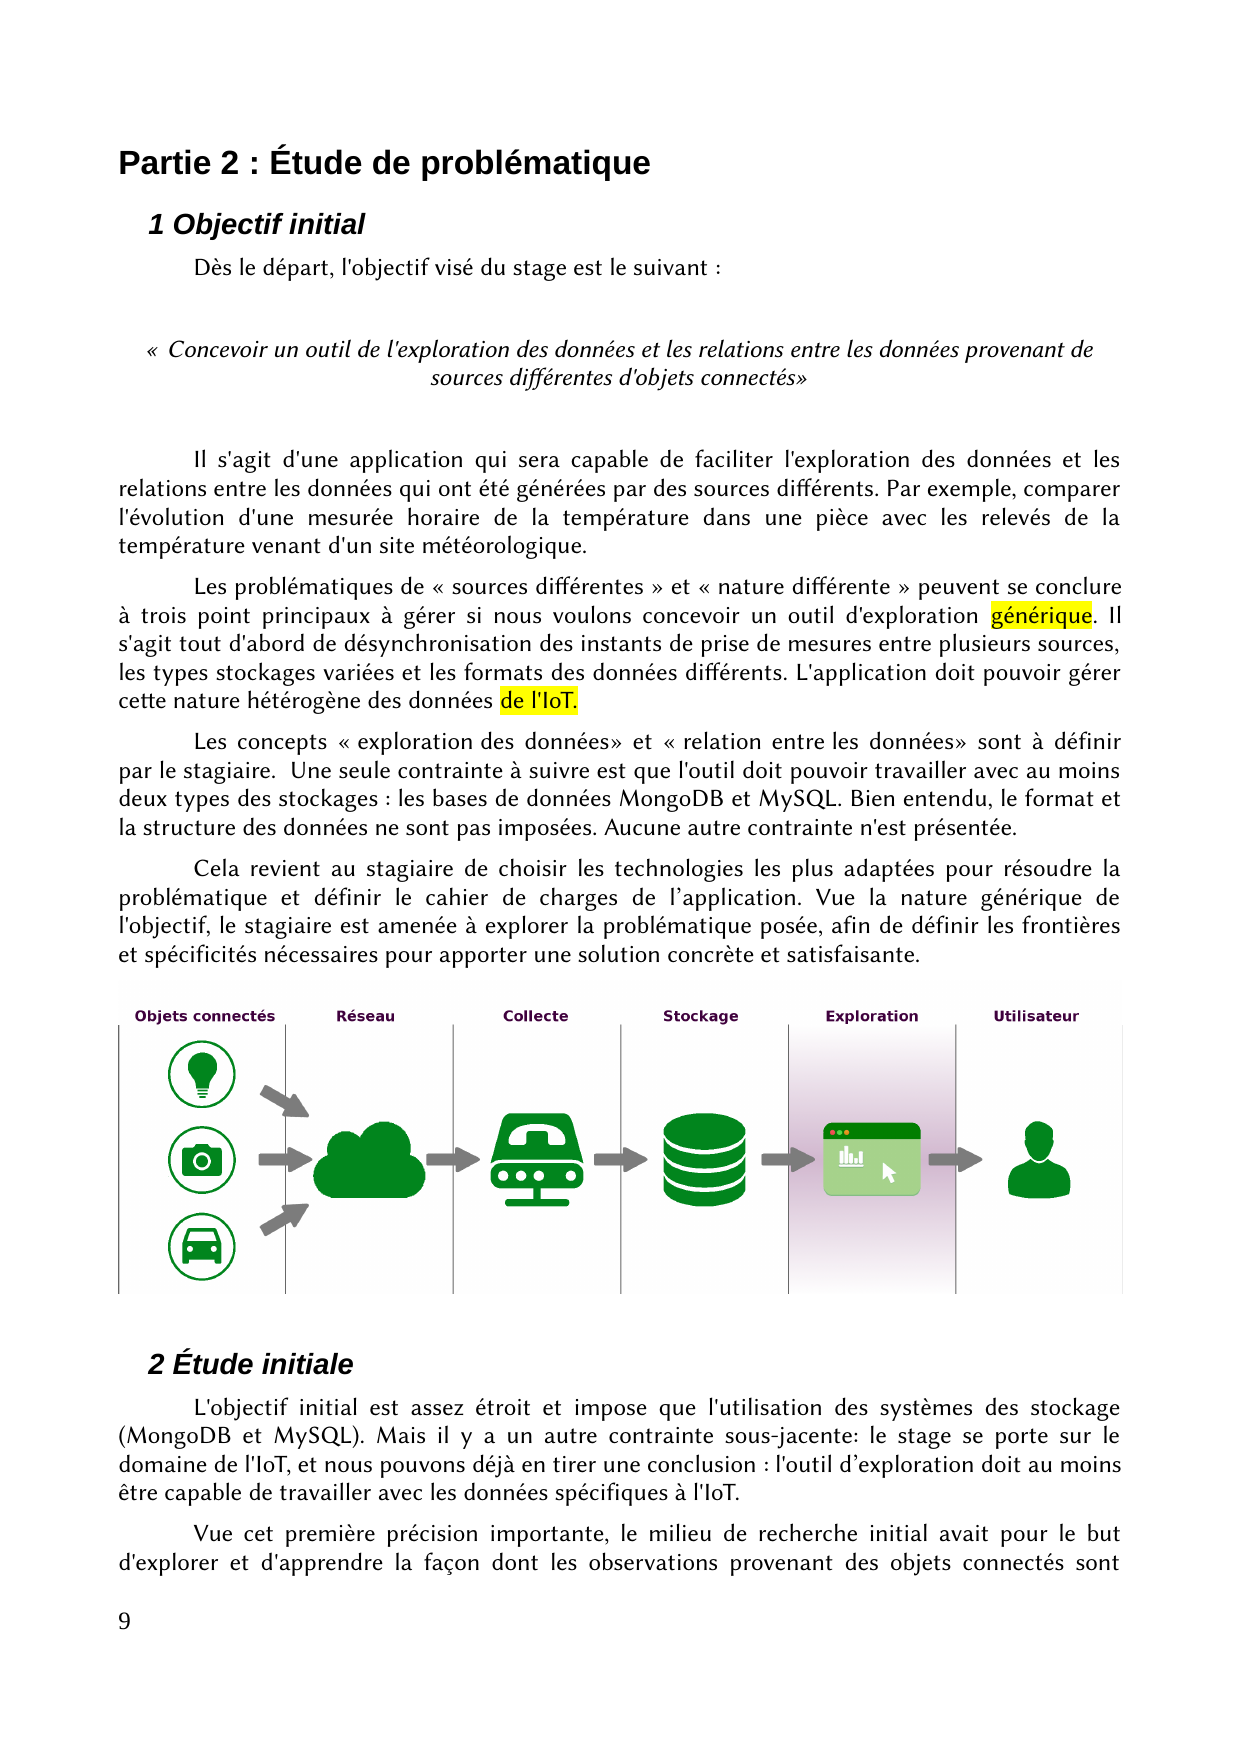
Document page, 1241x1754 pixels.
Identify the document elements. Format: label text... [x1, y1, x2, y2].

subtitle Étude initiale [118, 1347, 1122, 1380]
text L'objectif initial est assez étroit et impose que l'utilisation des systèmes des stockage (MongoDB et MySQL). Mais il y a un autre contrainte sous-jacente: le stage se porte sur le domaine de l'IoT, et nous pouvons déjà en tirer une conclusion : l'outil d’exploration doit au moins être capable de travailler avec les données spécifiques à l'IoT. [118, 1393, 1122, 1507]
subtitle Objectif initial [118, 207, 1122, 240]
subtitle Partie 2 : Étude de problématique [118, 143, 1122, 182]
text Cela revient au stagiaire de choisir les technologies les plus adaptées pour résoudre la problématique et définir le cahier de charges de l’application. Vue la nature générique de l'objectif, le stagiaire est amenée à explorer la problématique posée, afin de définir les frontières et spécificités nécessaires pour apporter une solution concrète et satisfaisante. [118, 854, 1122, 968]
text Les concepts « exploration des données» et « relation entre les données» sont à définir par le stagiaire. Une seule contrainte à suivre est que l'outil doit pouvoir travailler avec au moins deux types des stockages : les bases de données MongoDB et MySQL. Bien entendu, le format et la structure des données ne sont pas imposées. Aucune autre contrainte n'est présentée. [118, 727, 1122, 842]
text Les problématiques de « sources différentes » et « nature différente » peuvent se conclure à trois point principaux à gérer si nous voulons concevoir un outil d'exploration générique. Il s'agit tout d'abord de désynchronisation des instants de prise de mesures entre plusieurs sources, les types stockages variées et les formats des données différents. L'application doit pouvoir gérer cette nature hétérogène des données de l'IoT. [118, 572, 1122, 715]
text « Concevoir un outil de l'exploration des données et les relations entre les données provenant de sources différentes d'objets connectés» [118, 335, 1122, 392]
picture [118, 980, 1123, 1294]
text Dès le départ, l'objectif visé du stage est le suivant : [118, 253, 1122, 281]
text Il s'agit d'une application qui sera capable de faciliter l'exploration des données et les relations entre les données qui ont été générées par des sources différents. Par exemple, comparer l'évolution d'une mesurée horaire de la température dans une pièce avec les relevés de la température venant d'un site météorologique. [118, 446, 1122, 560]
text Vue cet première précision importante, le milieu de recherche initial avait pour le but d'explorer et d'apprendre la façon dont les observations provenant des objets connectés sont [118, 1519, 1122, 1576]
